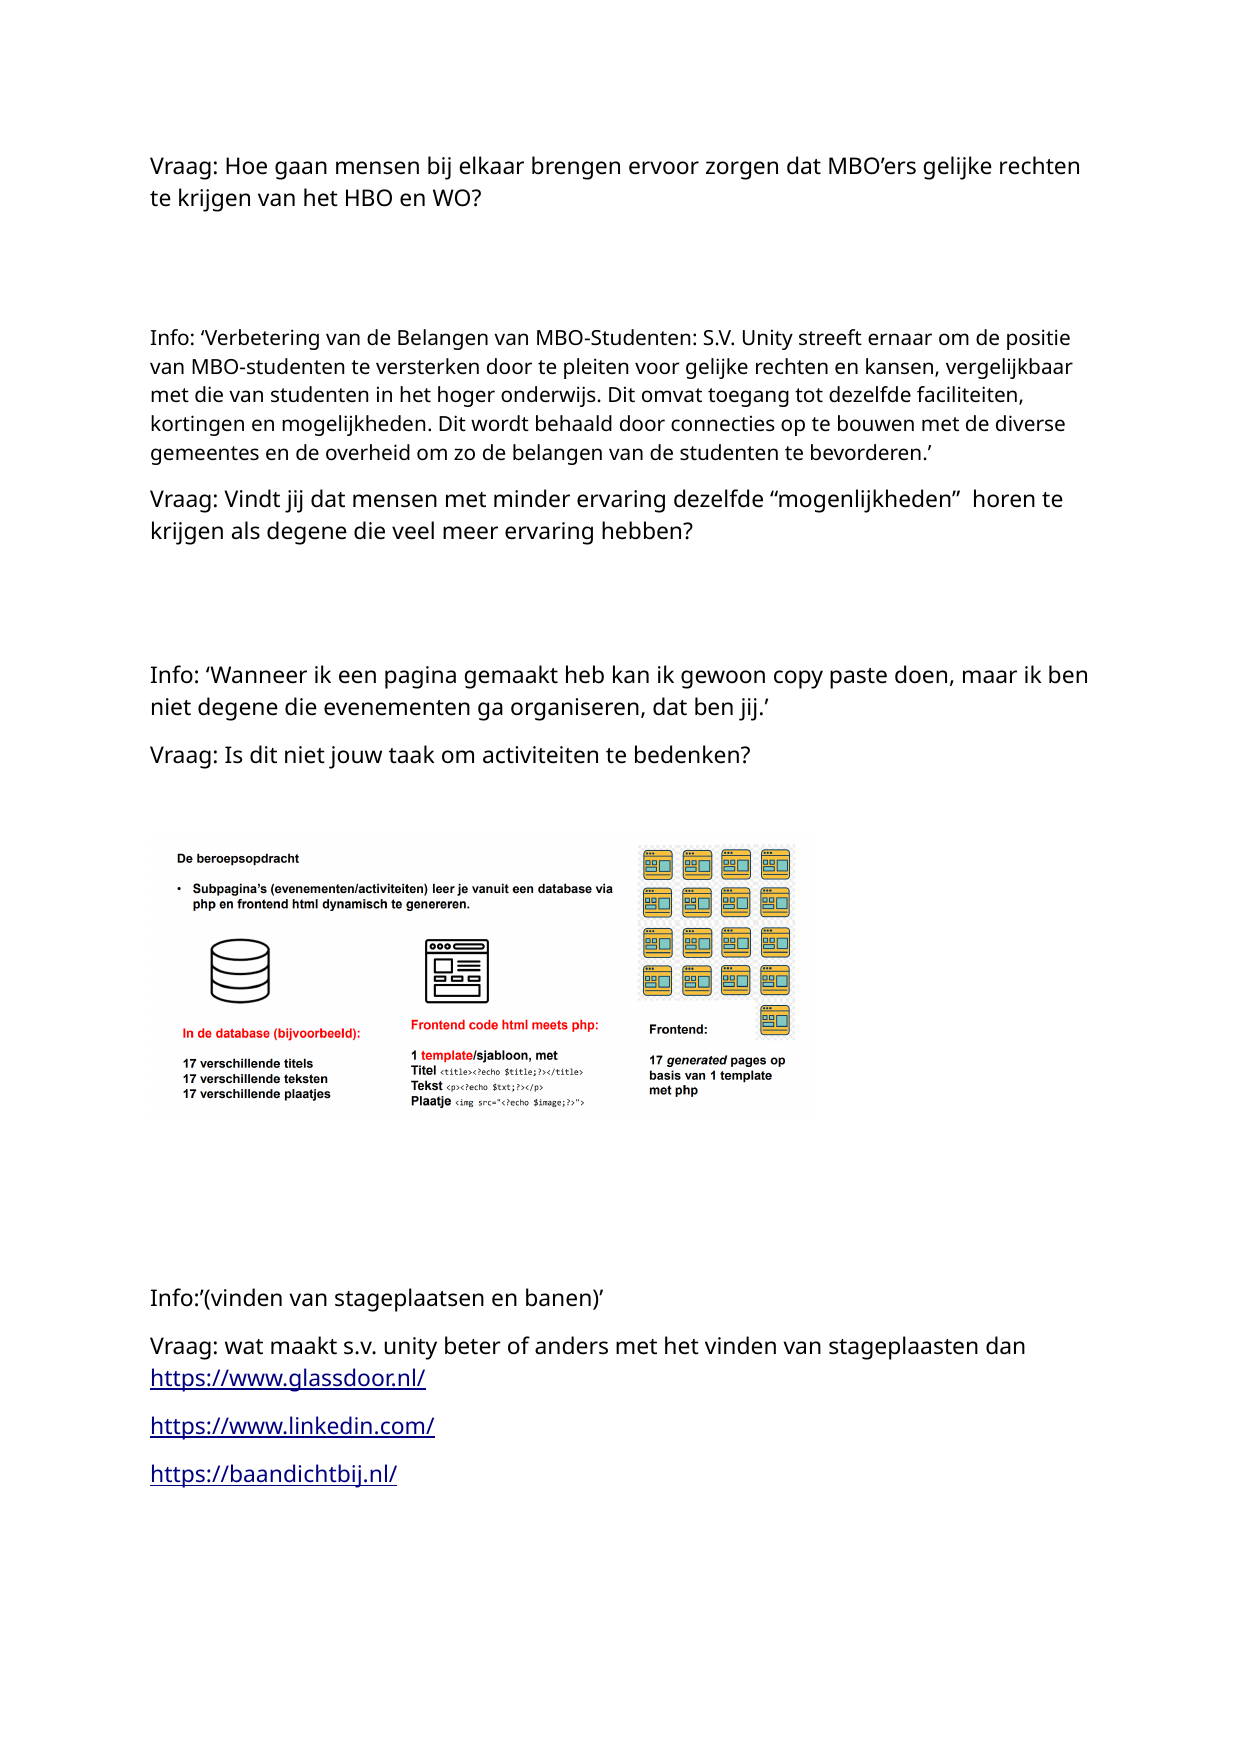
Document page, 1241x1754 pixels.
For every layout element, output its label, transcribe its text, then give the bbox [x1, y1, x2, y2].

text Info:’(vinden van stageplaatsen en banen)’ [150, 1282, 1090, 1313]
text Vraag: Is dit niet jouw taak om activiteiten te bedenken? [150, 739, 1090, 771]
text Vraag: Hoe gaan mensen bij elkaar brengen ervoor zorgen dat MBO’ers gelijke rechten te krijgen van het HBO en WO? [150, 150, 1090, 213]
text Vraag: wat maakt s.v. unity beter of anders met het vinden van stageplaasten dan https://www.glassdoor.nl/ [150, 1330, 1090, 1393]
text https://baandichtbij.nl/ [150, 1458, 1090, 1489]
text Info: ‘Wanneer ik een pagina gemaakt heb kan ik gewoon copy paste doen, maar ik ben niet degene die evenementen ga organiseren, dat ben jij.’ [150, 659, 1090, 722]
text Info: ‘Verbetering van de Belangen van MBO-Studenten: S.V. Unity streeft ernaar om de positie van MBO-studenten te versterken door te pleiten voor gelijke rechten en kansen, vergelijkbaar met die van studenten in het hoger onderwijs. Dit omvat toegang tot dezelfde faciliteiten, kortingen en mogelijkheden. Dit wordt behaald door connecties op te bouwen met de diverse gemeentes en de overheid om zo de belangen van de studenten te bevorderen.’ [150, 323, 1090, 466]
text https://www.linkedin.com/ [150, 1410, 1090, 1441]
text Vraag: Vindt jij dat mensen met minder ervaring dezelfde “mogenlijkheden” horen te krijgen als degene die veel meer ervaring hebben? [150, 483, 1090, 546]
